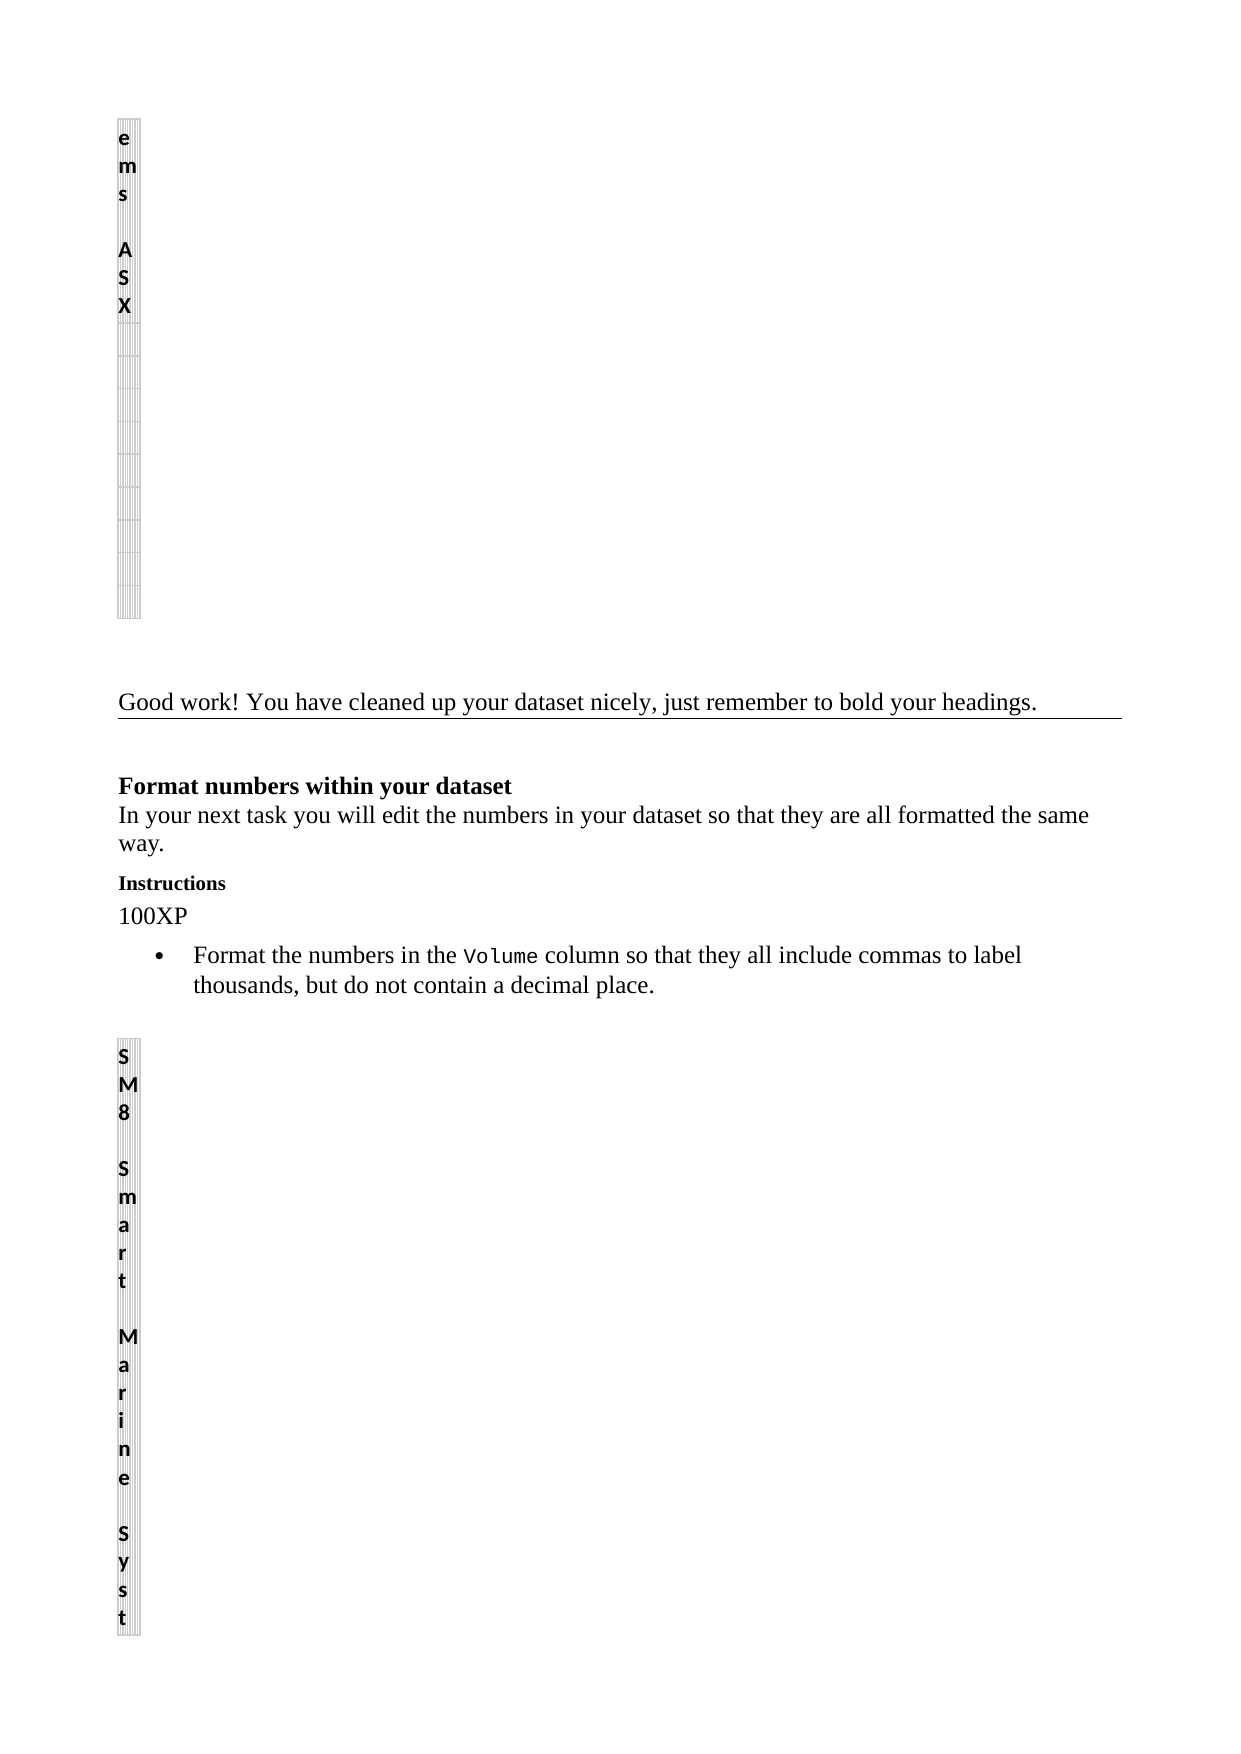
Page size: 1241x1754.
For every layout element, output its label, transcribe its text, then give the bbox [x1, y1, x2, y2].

subtitle Instructions [118, 870, 1122, 895]
list Format the numbers in the Volume column so that they all include commas to label thousands, but do not contain a decimal place. [156, 940, 1122, 998]
text In your next task you will edit the numbers in your dataset so that they are all formatted the same way. [118, 800, 1122, 857]
text 100XP [118, 901, 1122, 930]
subtitle Format numbers within your dataset [118, 771, 1122, 800]
text Good work! You have cleaned up your dataset nicely, just remember to bold your headings. [118, 687, 1122, 718]
